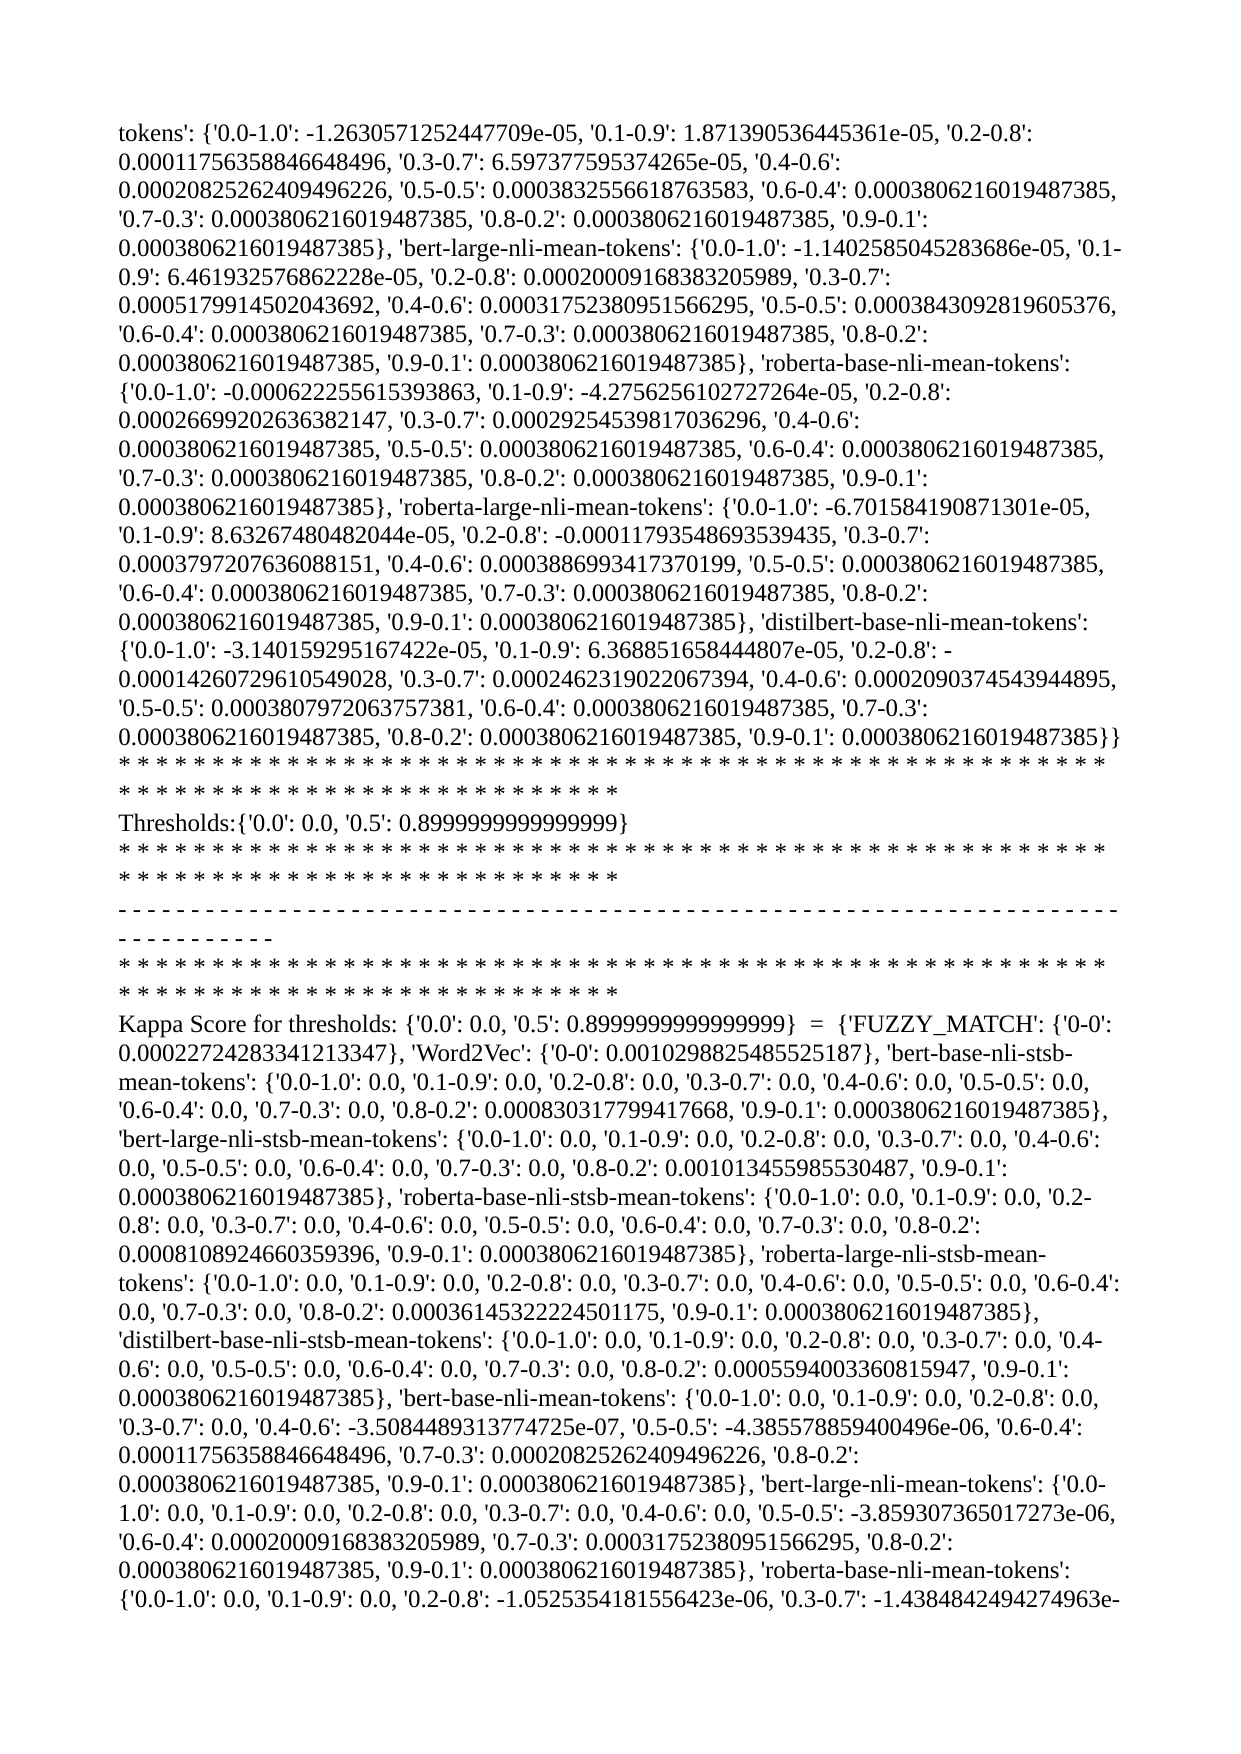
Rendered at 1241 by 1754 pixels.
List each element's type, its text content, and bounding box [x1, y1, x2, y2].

text * * * * * * * * * * * * * * * * * * * * * * * * * * * * * * * * * * * * * * * * * * * * * * * * * * * * * * * * * * * * * * * * * * * * * * * * * * * * * * * * [118, 952, 1122, 1009]
text tokens': {'0.0-1.0': -1.2630571252447709e-05, '0.1-0.9': 1.871390536445361e-05, '0.2-0.8': 0.00011756358846648496, '0.3-0.7': 6.597377595374265e-05, '0.4-0.6': 0.00020825262409496226, '0.5-0.5': 0.0003832556618763583, '0.6-0.4': 0.0003806216019487385, '0.7-0.3': 0.0003806216019487385, '0.8-0.2': 0.0003806216019487385, '0.9-0.1': 0.0003806216019487385}, 'bert-large-nli-mean-tokens': {'0.0-1.0': -1.1402585045283686e-05, '0.1-0.9': 6.461932576862228e-05, '0.2-0.8': 0.00020009168383205989, '0.3-0.7': 0.0005179914502043692, '0.4-0.6': 0.00031752380951566295, '0.5-0.5': 0.0003843092819605376, '0.6-0.4': 0.0003806216019487385, '0.7-0.3': 0.0003806216019487385, '0.8-0.2': 0.0003806216019487385, '0.9-0.1': 0.0003806216019487385}, 'roberta-base-nli-mean-tokens': {'0.0-1.0': -0.000622255615393863, '0.1-0.9': -4.2756256102727264e-05, '0.2-0.8': 0.00026699202636382147, '0.3-0.7': 0.00029254539817036296, '0.4-0.6': 0.0003806216019487385, '0.5-0.5': 0.0003806216019487385, '0.6-0.4': 0.0003806216019487385, '0.7-0.3': 0.0003806216019487385, '0.8-0.2': 0.0003806216019487385, '0.9-0.1': 0.0003806216019487385}, 'roberta-large-nli-mean-tokens': {'0.0-1.0': -6.701584190871301e-05, '0.1-0.9': 8.63267480482044e-05, '0.2-0.8': -0.00011793548693539435, '0.3-0.7': 0.0003797207636088151, '0.4-0.6': 0.0003886993417370199, '0.5-0.5': 0.0003806216019487385, '0.6-0.4': 0.0003806216019487385, '0.7-0.3': 0.0003806216019487385, '0.8-0.2': 0.0003806216019487385, '0.9-0.1': 0.0003806216019487385}, 'distilbert-base-nli-mean-tokens': {'0.0-1.0': -3.140159295167422e-05, '0.1-0.9': 6.368851658444807e-05, '0.2-0.8': -0.00014260729610549028, '0.3-0.7': 0.0002462319022067394, '0.4-0.6': 0.0002090374543944895, '0.5-0.5': 0.0003807972063757381, '0.6-0.4': 0.0003806216019487385, '0.7-0.3': 0.0003806216019487385, '0.8-0.2': 0.0003806216019487385, '0.9-0.1': 0.0003806216019487385}} [118, 118, 1122, 751]
text * * * * * * * * * * * * * * * * * * * * * * * * * * * * * * * * * * * * * * * * * * * * * * * * * * * * * * * * * * * * * * * * * * * * * * * * * * * * * * * * [118, 751, 1122, 808]
text * * * * * * * * * * * * * * * * * * * * * * * * * * * * * * * * * * * * * * * * * * * * * * * * * * * * * * * * * * * * * * * * * * * * * * * * * * * * * * * * [118, 837, 1122, 894]
text Kappa Score for thresholds: {'0.0': 0.0, '0.5': 0.8999999999999999} = {'FUZZY_MATCH': {'0-0': 0.00022724283341213347}, 'Word2Vec': {'0-0': 0.0010298825485525187}, 'bert-base-nli-stsb-mean-tokens': {'0.0-1.0': 0.0, '0.1-0.9': 0.0, '0.2-0.8': 0.0, '0.3-0.7': 0.0, '0.4-0.6': 0.0, '0.5-0.5': 0.0, '0.6-0.4': 0.0, '0.7-0.3': 0.0, '0.8-0.2': 0.000830317799417668, '0.9-0.1': 0.0003806216019487385}, 'bert-large-nli-stsb-mean-tokens': {'0.0-1.0': 0.0, '0.1-0.9': 0.0, '0.2-0.8': 0.0, '0.3-0.7': 0.0, '0.4-0.6': 0.0, '0.5-0.5': 0.0, '0.6-0.4': 0.0, '0.7-0.3': 0.0, '0.8-0.2': 0.001013455985530487, '0.9-0.1': 0.0003806216019487385}, 'roberta-base-nli-stsb-mean-tokens': {'0.0-1.0': 0.0, '0.1-0.9': 0.0, '0.2-0.8': 0.0, '0.3-0.7': 0.0, '0.4-0.6': 0.0, '0.5-0.5': 0.0, '0.6-0.4': 0.0, '0.7-0.3': 0.0, '0.8-0.2': 0.0008108924660359396, '0.9-0.1': 0.0003806216019487385}, 'roberta-large-nli-stsb-mean-tokens': {'0.0-1.0': 0.0, '0.1-0.9': 0.0, '0.2-0.8': 0.0, '0.3-0.7': 0.0, '0.4-0.6': 0.0, '0.5-0.5': 0.0, '0.6-0.4': 0.0, '0.7-0.3': 0.0, '0.8-0.2': 0.00036145322224501175, '0.9-0.1': 0.0003806216019487385}, 'distilbert-base-nli-stsb-mean-tokens': {'0.0-1.0': 0.0, '0.1-0.9': 0.0, '0.2-0.8': 0.0, '0.3-0.7': 0.0, '0.4-0.6': 0.0, '0.5-0.5': 0.0, '0.6-0.4': 0.0, '0.7-0.3': 0.0, '0.8-0.2': 0.0005594003360815947, '0.9-0.1': 0.0003806216019487385}, 'bert-base-nli-mean-tokens': {'0.0-1.0': 0.0, '0.1-0.9': 0.0, '0.2-0.8': 0.0, '0.3-0.7': 0.0, '0.4-0.6': -3.5084489313774725e-07, '0.5-0.5': -4.385578859400496e-06, '0.6-0.4': 0.00011756358846648496, '0.7-0.3': 0.00020825262409496226, '0.8-0.2': 0.0003806216019487385, '0.9-0.1': 0.0003806216019487385}, 'bert-large-nli-mean-tokens': {'0.0-1.0': 0.0, '0.1-0.9': 0.0, '0.2-0.8': 0.0, '0.3-0.7': 0.0, '0.4-0.6': 0.0, '0.5-0.5': -3.859307365017273e-06, '0.6-0.4': 0.00020009168383205989, '0.7-0.3': 0.00031752380951566295, '0.8-0.2': 0.0003806216019487385, '0.9-0.1': 0.0003806216019487385}, 'roberta-base-nli-mean-tokens': {'0.0-1.0': 0.0, '0.1-0.9': 0.0, '0.2-0.8': -1.0525354181556423e-06, '0.3-0.7': -1.4384842494274963e- [118, 1009, 1122, 1613]
text - - - - - - - - - - - - - - - - - - - - - - - - - - - - - - - - - - - - - - - - - - - - - - - - - - - - - - - - - - - - - - - - - - - - - - - - - - - - - - - - [118, 894, 1122, 952]
text Thresholds:{'0.0': 0.0, '0.5': 0.8999999999999999} [118, 808, 1122, 837]
